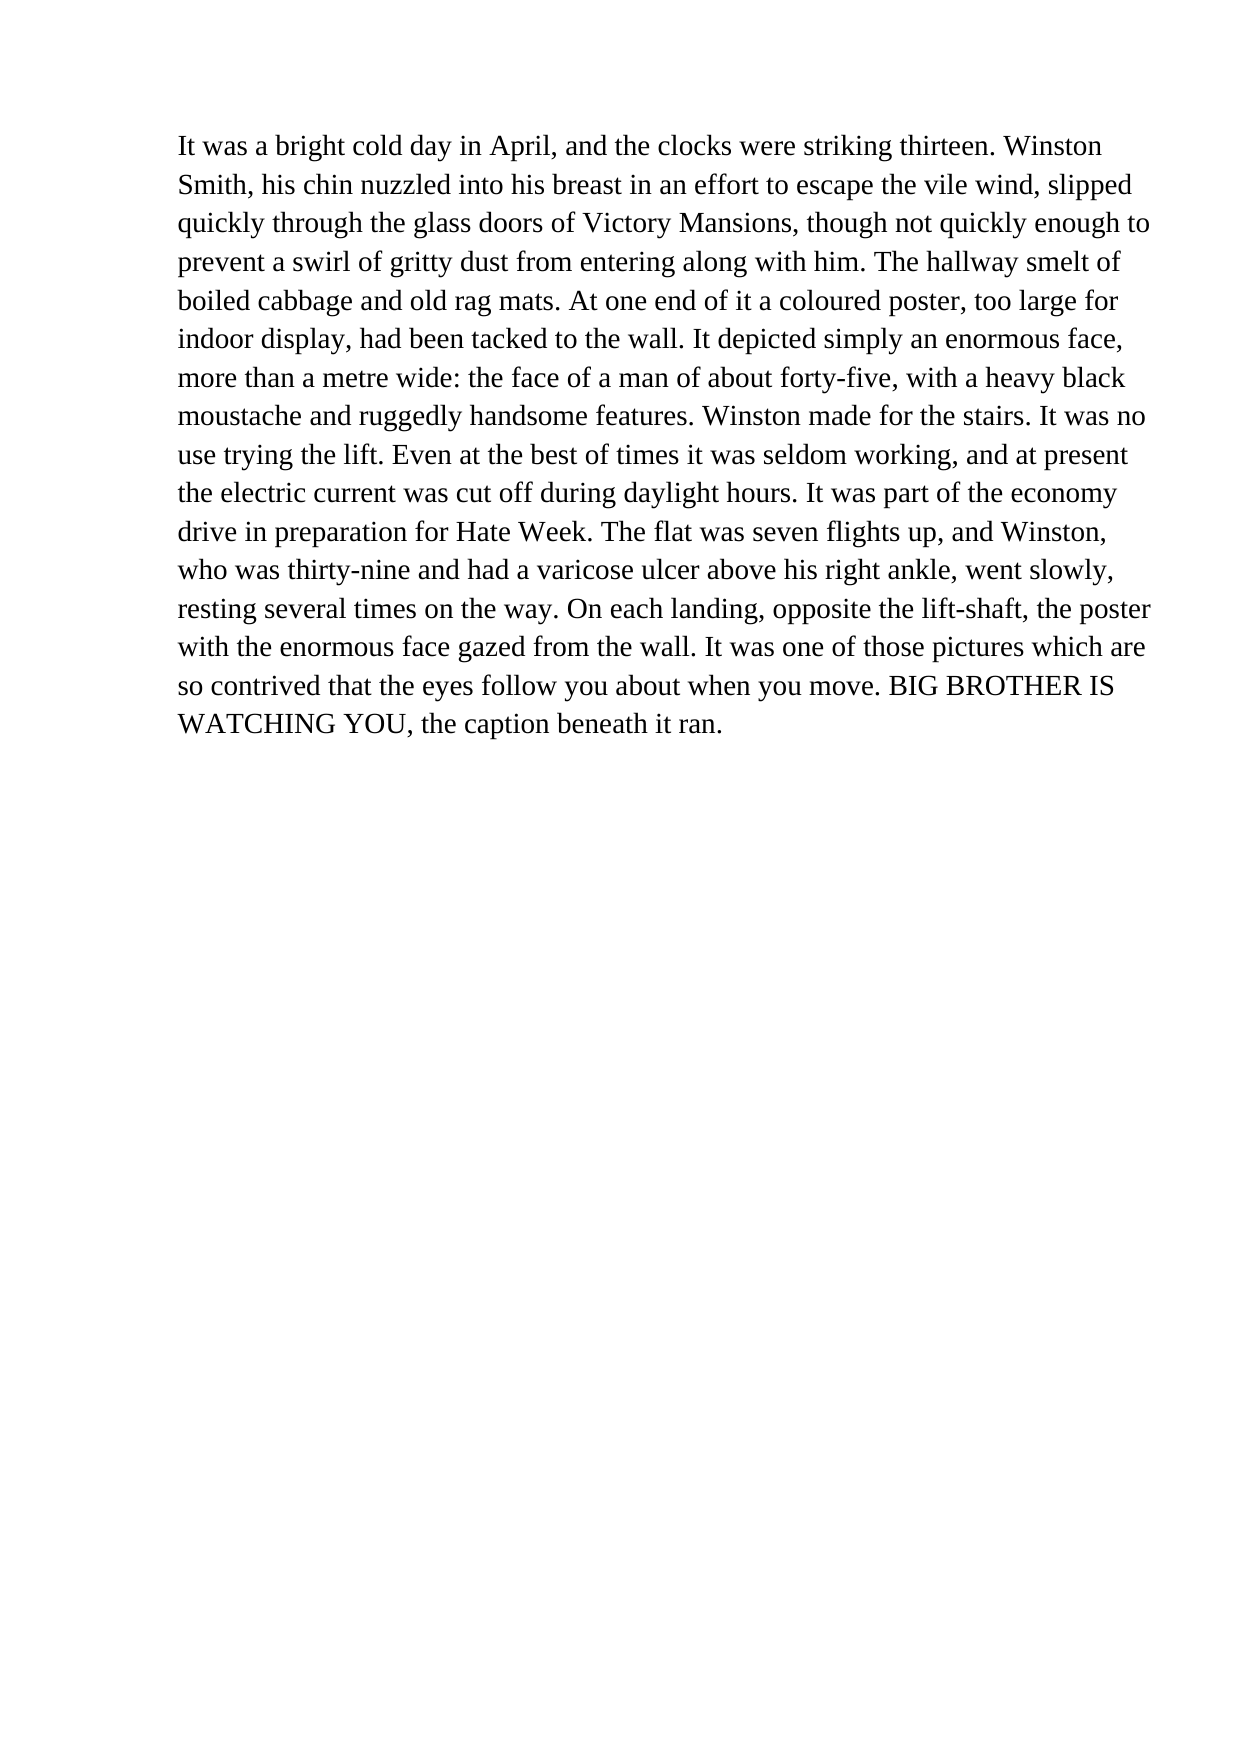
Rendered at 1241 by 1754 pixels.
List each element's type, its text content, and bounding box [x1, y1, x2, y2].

text It was a bright cold day in April, and the clocks were striking thirteen. Winston Smith, his chin nuzzled into his breast in an effort to escape the vile wind, slipped quickly through the glass doors of Victory Mansions, though not quickly enough to prevent a swirl of gritty dust from entering along with him. The hallway smelt of boiled cabbage and old rag mats. At one end of it a coloured poster, too large for indoor display, had been tacked to the wall. It depicted simply an enormous face, more than a metre wide: the face of a man of about forty-five, with a heavy black moustache and ruggedly handsome features. Winston made for the stairs. It was no use trying the lift. Even at the best of times it was seldom working, and at present the electric current was cut off during daylight hours. It was part of the economy drive in preparation for Hate Week. The flat was seven flights up, and Winston, who was thirty-nine and had a varicose ulcer above his right ankle, went slowly, resting several times on the way. On each landing, opposite the lift-shaft, the poster with the enormous face gazed from the wall. It was one of those pictures which are so contrived that the eyes follow you about when you move. BIG BROTHER IS WATCHING YOU, the caption beneath it ran. [177, 128, 1152, 740]
